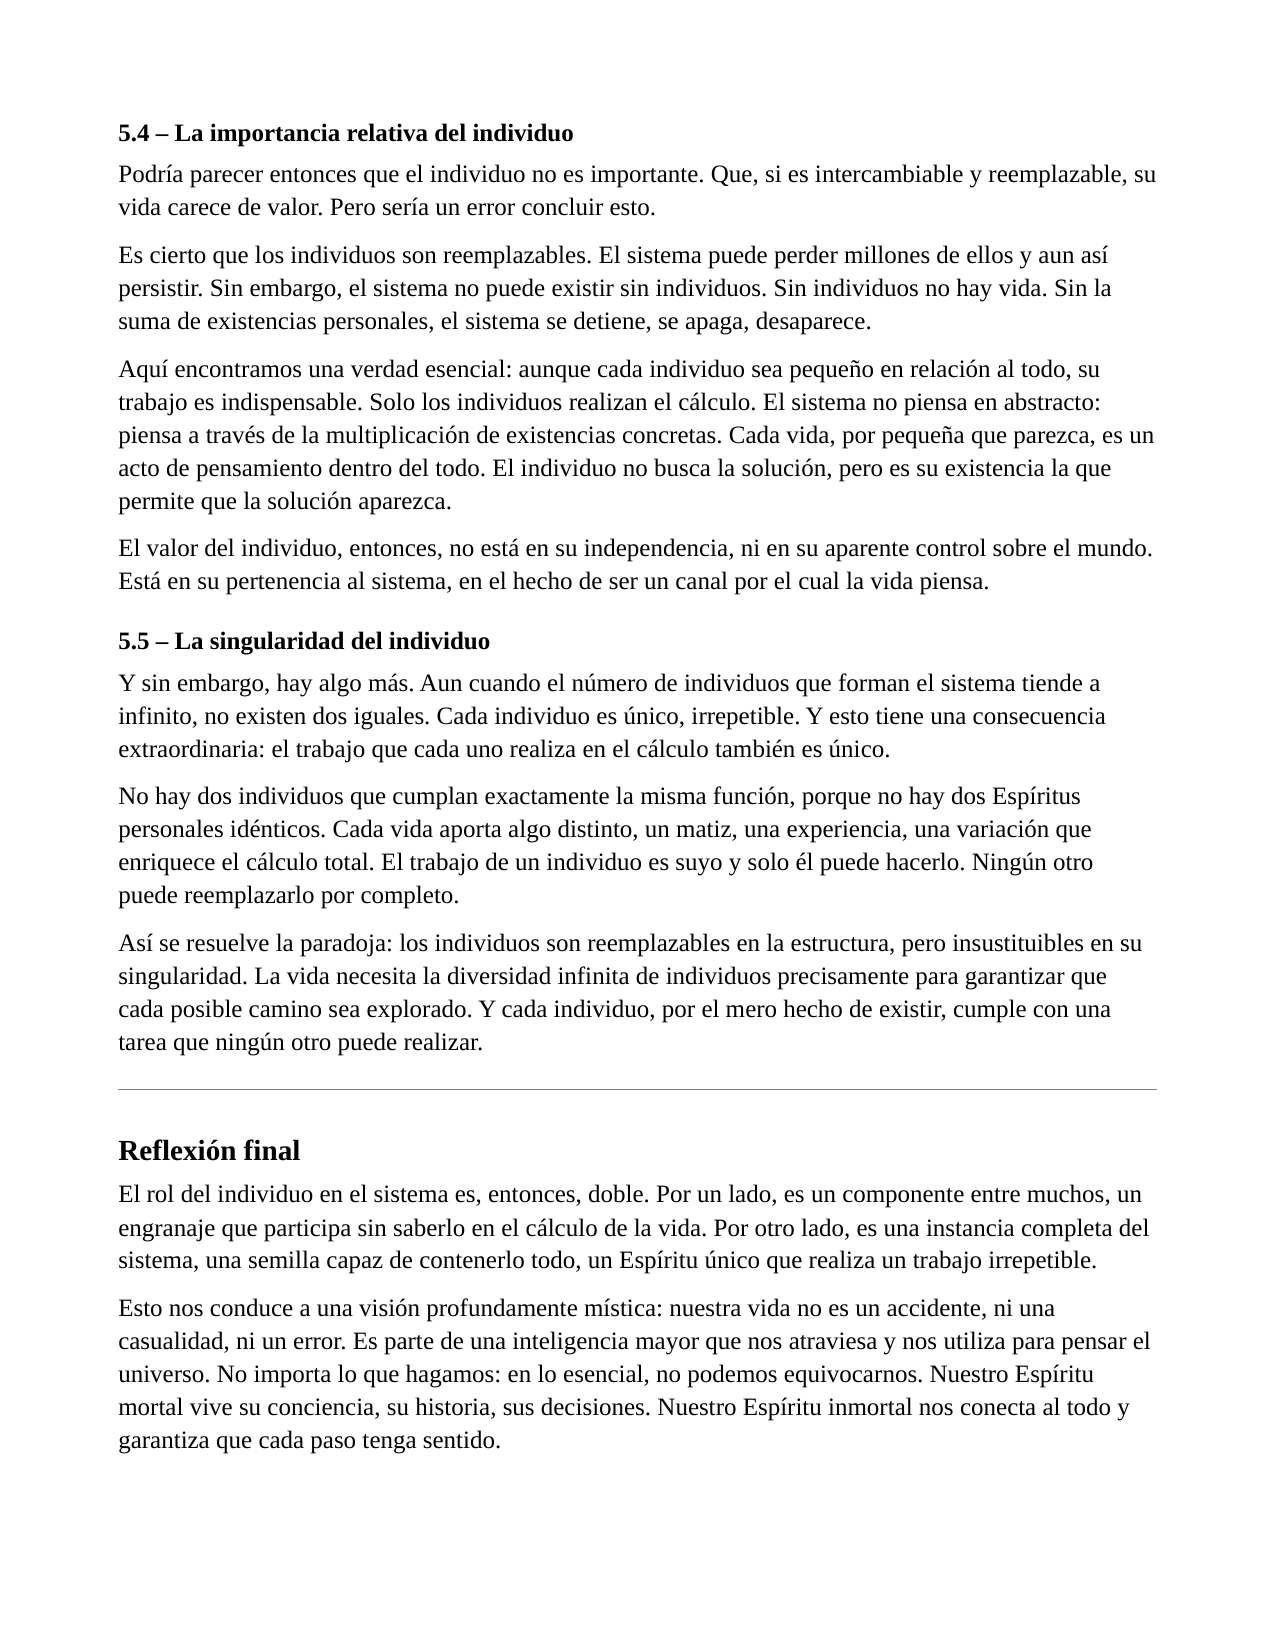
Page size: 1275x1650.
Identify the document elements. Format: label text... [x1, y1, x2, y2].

subtitle Reflexión final [118, 1133, 1157, 1167]
text Aquí encontramos una verdad esencial: aunque cada individuo sea pequeño en relación al todo, su trabajo es indispensable. Solo los individuos realizan el cálculo. El sistema no piensa en abstracto: piensa a través de la multiplicación de existencias concretas. Cada vida, por pequeña que parezca, es un acto de pensamiento dentro del todo. El individuo no busca la solución, pero es su existencia la que permite que la solución aparezca. [118, 354, 1157, 514]
text Esto nos conduce a una visión profundamente mística: nuestra vida no es un accidente, ni una casualidad, ni un error. Es parte de una inteligencia mayor que nos atraviesa y nos utiliza para pensar el universo. No importa lo que hagamos: en lo esencial, no podemos equivocarnos. Nuestro Espíritu mortal vive su conciencia, su historia, sus decisiones. Nuestro Espíritu inmortal nos conecta al todo y garantiza que cada paso tenga sentido. [118, 1293, 1157, 1454]
text Y sin embargo, hay algo más. Aun cuando el número de individuos que forman el sistema tiende a infinito, no existen dos iguales. Cada individuo es único, irrepetible. Y esto tiene una consecuencia extraordinaria: el trabajo que cada uno realiza en el cálculo también es único. [118, 668, 1157, 762]
text Podría parecer entonces que el individuo no es importante. Que, si es intercambiable y reemplazable, su vida carece de valor. Pero sería un error concluir esto. [118, 159, 1157, 221]
text El valor del individuo, entonces, no está en su independencia, ni en su aparente control sobre el mundo. Está en su pertenencia al sistema, en el hecho de ser un canal por el cual la vida piensa. [118, 533, 1157, 595]
text Es cierto que los individuos son reemplazables. El sistema puede perder millones de ellos y aun así persistir. Sin embargo, el sistema no puede existir sin individuos. Sin individuos no hay vida. Sin la suma de existencias personales, el sistema se detiene, se apaga, desaparece. [118, 240, 1157, 335]
text No hay dos individuos que cumplan exactamente la misma función, porque no hay dos Espíritus personales idénticos. Cada vida aporta algo distinto, un matiz, una experiencia, una variación que enriquece el cálculo total. El trabajo de un individuo es suyo y solo él puede hacerlo. Ningún otro puede reemplazarlo por completo. [118, 781, 1157, 909]
subtitle 5.4 – La importancia relativa del individuo [118, 118, 1157, 147]
subtitle 5.5 – La singularidad del individuo [118, 626, 1157, 655]
text Así se resuelve la paradoja: los individuos son reemplazables en la estructura, pero insustituibles en su singularidad. La vida necesita la diversidad infinita de individuos precisamente para garantizar que cada posible camino sea explorado. Y cada individuo, por el mero hecho de existir, cumple con una tarea que ningún otro puede realizar. [118, 928, 1157, 1056]
text El rol del individuo en el sistema es, entonces, doble. Por un lado, es un componente entre muchos, un engranaje que participa sin saberlo en el cálculo de la vida. Por otro lado, es una instancia completa del sistema, una semilla capaz de contenerlo todo, un Espíritu único que realiza un trabajo irrepetible. [118, 1179, 1157, 1274]
